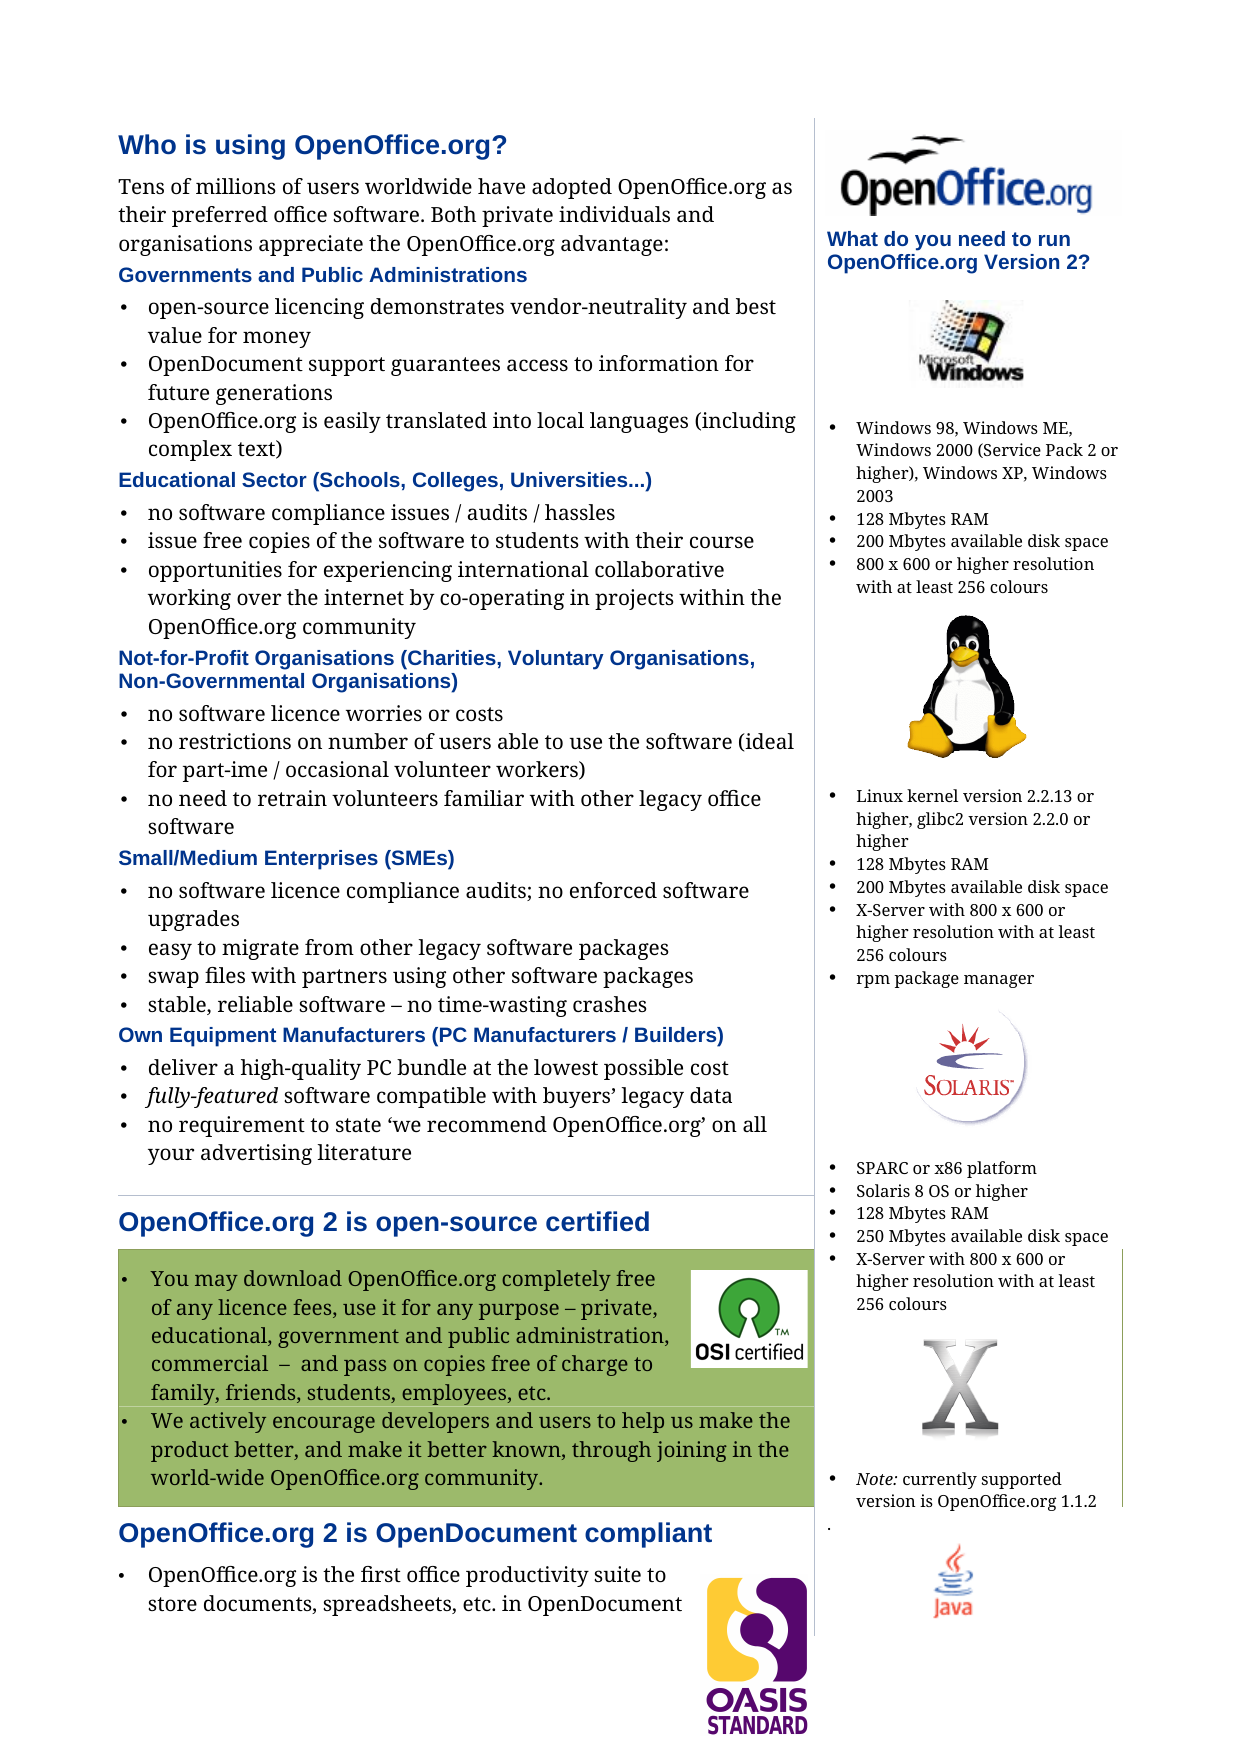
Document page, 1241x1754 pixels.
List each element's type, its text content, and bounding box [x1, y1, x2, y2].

list 128 Mbytes RAM [827, 507, 1122, 530]
subtitle [827, 124, 1122, 130]
subtitle OpenOffice.org 2 is open-source certified [118, 1207, 814, 1238]
list no software licence worries or costs [118, 699, 814, 727]
list 800 x 600 or higher resolution with at least 256 colours [827, 553, 1122, 598]
subtitle OpenOffice.org 2 is OpenDocument compliant [118, 1518, 814, 1549]
list 128 Mbytes RAM [827, 1202, 1122, 1225]
list OpenDocument support guarantees access to information for future generations [118, 349, 814, 406]
picture [875, 1540, 1036, 1623]
subtitle Governments and Public Administrations [118, 263, 814, 286]
list no need to retrain volunteers familiar with other legacy office software [118, 784, 814, 841]
text . [827, 1513, 1122, 1535]
picture [690, 1270, 808, 1368]
list X-Server with 800 x 600 or higher resolution with at least 256 colours [827, 898, 1122, 966]
subtitle Own Equipment Manufacturers (PC Manufacturers / Builders) [118, 1024, 814, 1047]
list no requirement to state ‘we recommend OpenOffice.org’ on all your advertising literature [118, 1110, 814, 1167]
picture [921, 1327, 999, 1445]
picture [825, 130, 1122, 216]
list no restrictions on number of users able to use the software (ideal for part-ime / occasional volunteer workers) [118, 727, 814, 784]
subtitle Who is using OpenOffice.org? [118, 130, 814, 160]
list You may download OpenOffice.org completely free of any licence fees, use it for any purpose – private, educational, government and public administration, commercial – and pass on copies free of charge to family, friends, students, employees, etc. [119, 1250, 814, 1392]
list Windows 98, Windows ME, Windows 2000 (Service Pack 2 or higher), Windows XP, Windows 2003 [827, 416, 1122, 507]
list fully-featured software compatible with buyers’ legacy data [118, 1082, 814, 1110]
list OpenOffice.org is easily translated into local languages (including complex text) [118, 406, 814, 463]
list easy to migrate from other legacy software packages [118, 933, 814, 961]
list 128 Mbytes RAM [827, 853, 1122, 876]
picture [908, 300, 1024, 388]
list OpenOffice.org is the first office productivity suite to store documents, spreadsheets, etc. in OpenDocument [118, 1561, 814, 1617]
text Tens of millions of users worldwide have adopted OpenOffice.org as their preferred office software. Both private individuals and organisations appreciate the OpenOffice.org advantage: [118, 172, 814, 257]
subtitle What do you need to run OpenOffice.org Version 2? [827, 216, 1122, 274]
picture [905, 1008, 1034, 1129]
list Linux kernel version 2.2.13 or higher, glibc2 version 2.2.0 or higher [827, 785, 1122, 853]
list Solaris 8 OS or higher [827, 1179, 1122, 1202]
list open-source licencing demonstrates vendor-neutrality and best value for money [118, 292, 814, 349]
list no software compliance issues / audits / hassles [118, 498, 814, 527]
picture [899, 609, 1033, 762]
list Note: currently supported version is OpenOffice.org 1.1.2 [827, 1467, 1122, 1513]
list no software licence compliance audits; no enforced software upgrades [118, 876, 814, 933]
list swap files with partners using other software packages [118, 961, 814, 990]
list issue free copies of the software to students with their course [118, 527, 814, 555]
list SPARC or x86 platform [827, 1157, 1122, 1179]
list stable, reliable software – no time-wasting crashes [118, 990, 814, 1018]
list X-Server with 800 x 600 or higher resolution with at least 256 colours [827, 1247, 1122, 1316]
list rpm package manager [827, 966, 1122, 989]
list opportunities for experiencing international collaborative working over the internet by co-operating in projects within the OpenOffice.org community [118, 555, 814, 640]
subtitle Educational Sector (Schools, Colleges, Universities...) [118, 469, 814, 492]
list We actively encourage developers and users to help us make the product better, and make it better known, through joining in the world-wide OpenOffice.org community. [119, 1392, 814, 1506]
list 200 Mbytes available disk space [827, 876, 1122, 898]
list 250 Mbytes available disk space [827, 1225, 1122, 1247]
picture [700, 1574, 808, 1736]
subtitle Not-for-Profit Organisations (Charities, Voluntary Organisations, Non-Governmental Organisations) [118, 646, 814, 693]
list 200 Mbytes available disk space [827, 530, 1122, 553]
subtitle Small/Medium Enterprises (SMEs) [118, 847, 814, 870]
list deliver a high-quality PC bundle at the lowest possible cost [118, 1053, 814, 1082]
